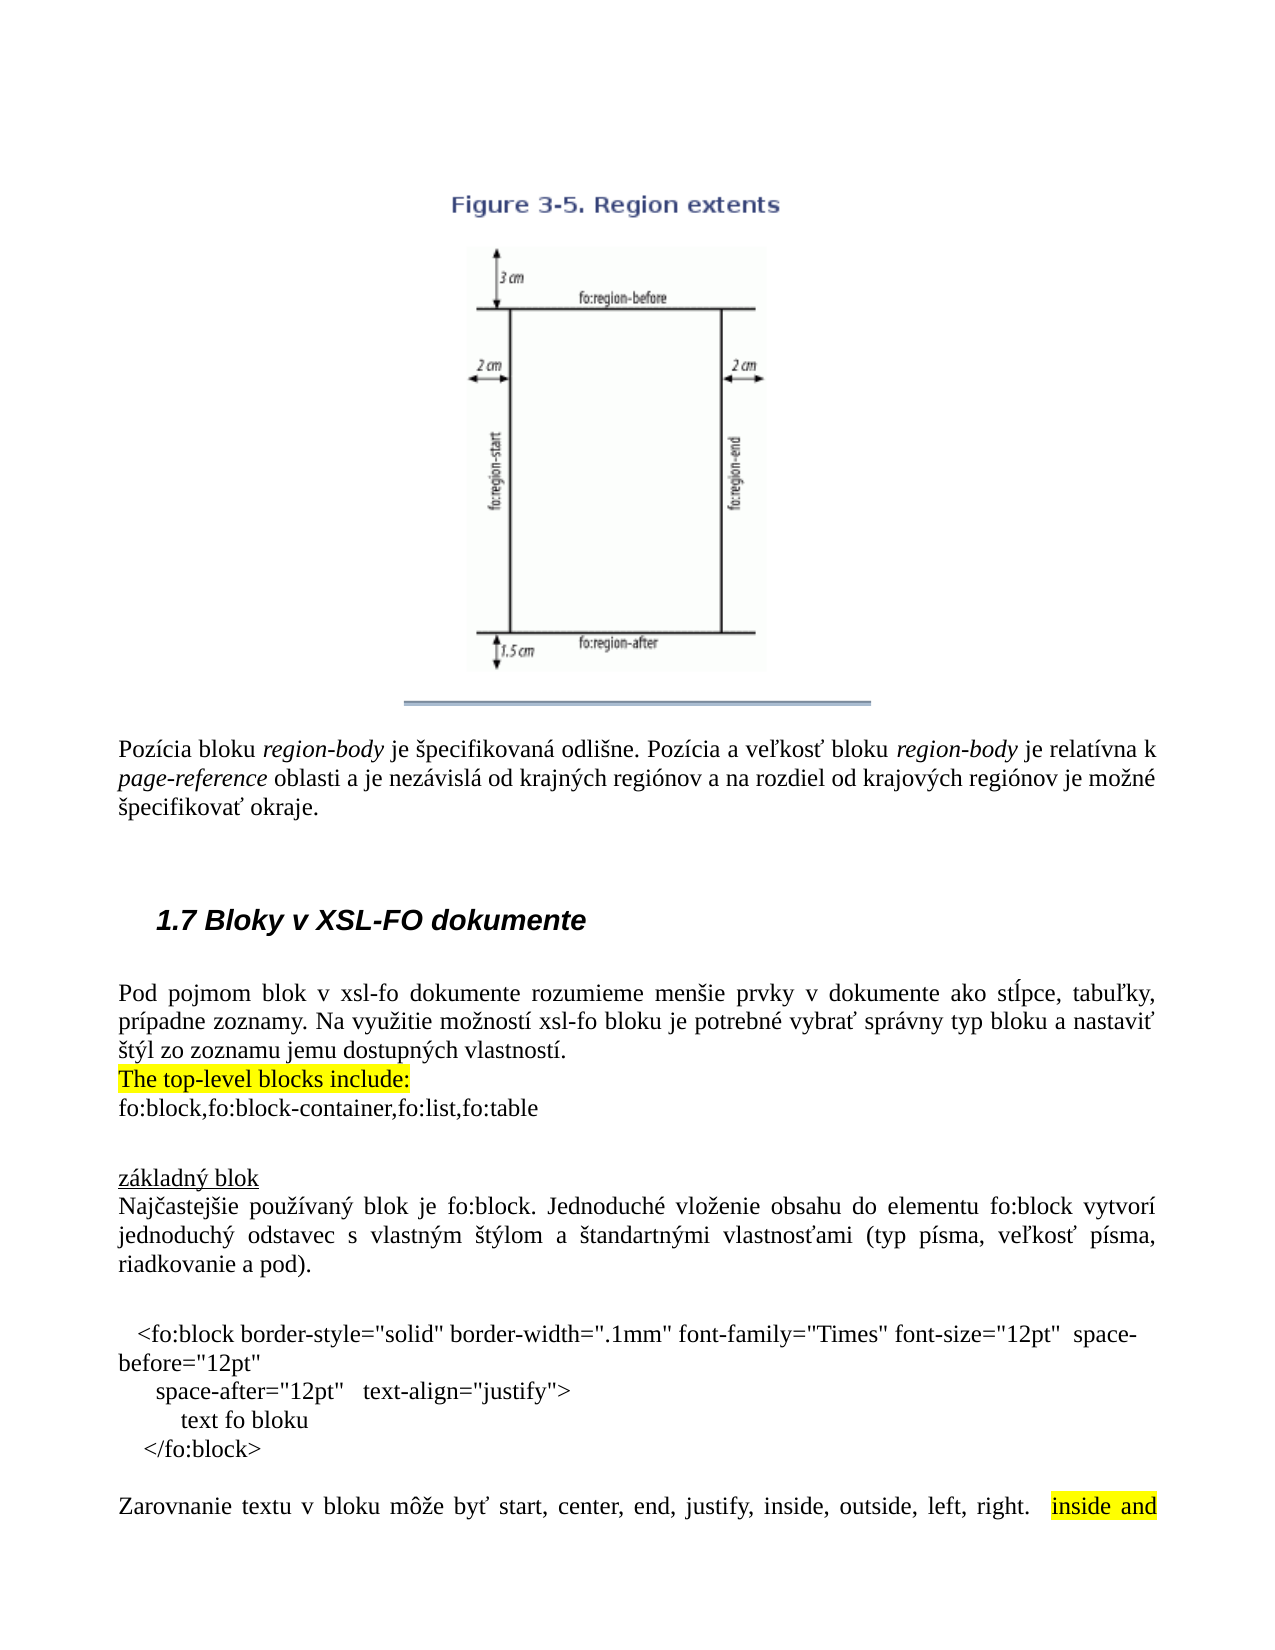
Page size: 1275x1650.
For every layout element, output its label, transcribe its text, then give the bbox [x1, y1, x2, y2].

text Pozícia bloku region-body je špecifikovaná odlišne. Pozícia a veľkosť bloku region-body je relatívna k page-reference oblasti a je nezávislá od krajných regiónov a na rozdiel od krajových regiónov je možné špecifikovať okraje. [118, 734, 1157, 820]
text space-after="12pt" text-align="justify"> [118, 1376, 1157, 1405]
text The top-level blocks include: [118, 1064, 1157, 1093]
text text fo bloku [118, 1405, 1157, 1434]
text základný blok [118, 1163, 1157, 1191]
text Najčastejšie používaný blok je fo:block. Jednoduché vloženie obsahu do elementu fo:block vytvorí jednoduchý odstavec s vlastným štýlom a štandartnými vlastnosťami (typ písma, veľkosť písma, riadkovanie a pod). [118, 1191, 1157, 1278]
text fo:block,fo:block-container,fo:list,fo:table [118, 1093, 1157, 1121]
text <fo:block border-style="solid" border-width=".1mm" font-family="Times" font-size="12pt" space-before="12pt" [118, 1319, 1157, 1376]
text Zarovnanie textu v bloku môže byť start, center, end, justify, inside, outside, left, right. inside and [118, 1491, 1157, 1520]
text Pod pojmom blok v xsl-fo dokumente rozumieme menšie prvky v dokumente ako stĺpce, tabuľky, prípadne zoznamy. Na využitie možností xsl-fo bloku je potrebné vybrať správny typ bloku a nastaviť štýl zo zoznamu jemu dostupných vlastností. [118, 978, 1157, 1064]
picture [403, 177, 872, 706]
text </fo:block> [118, 1434, 1157, 1463]
subtitle Bloky v XSL-FO dokumente [148, 903, 1157, 936]
